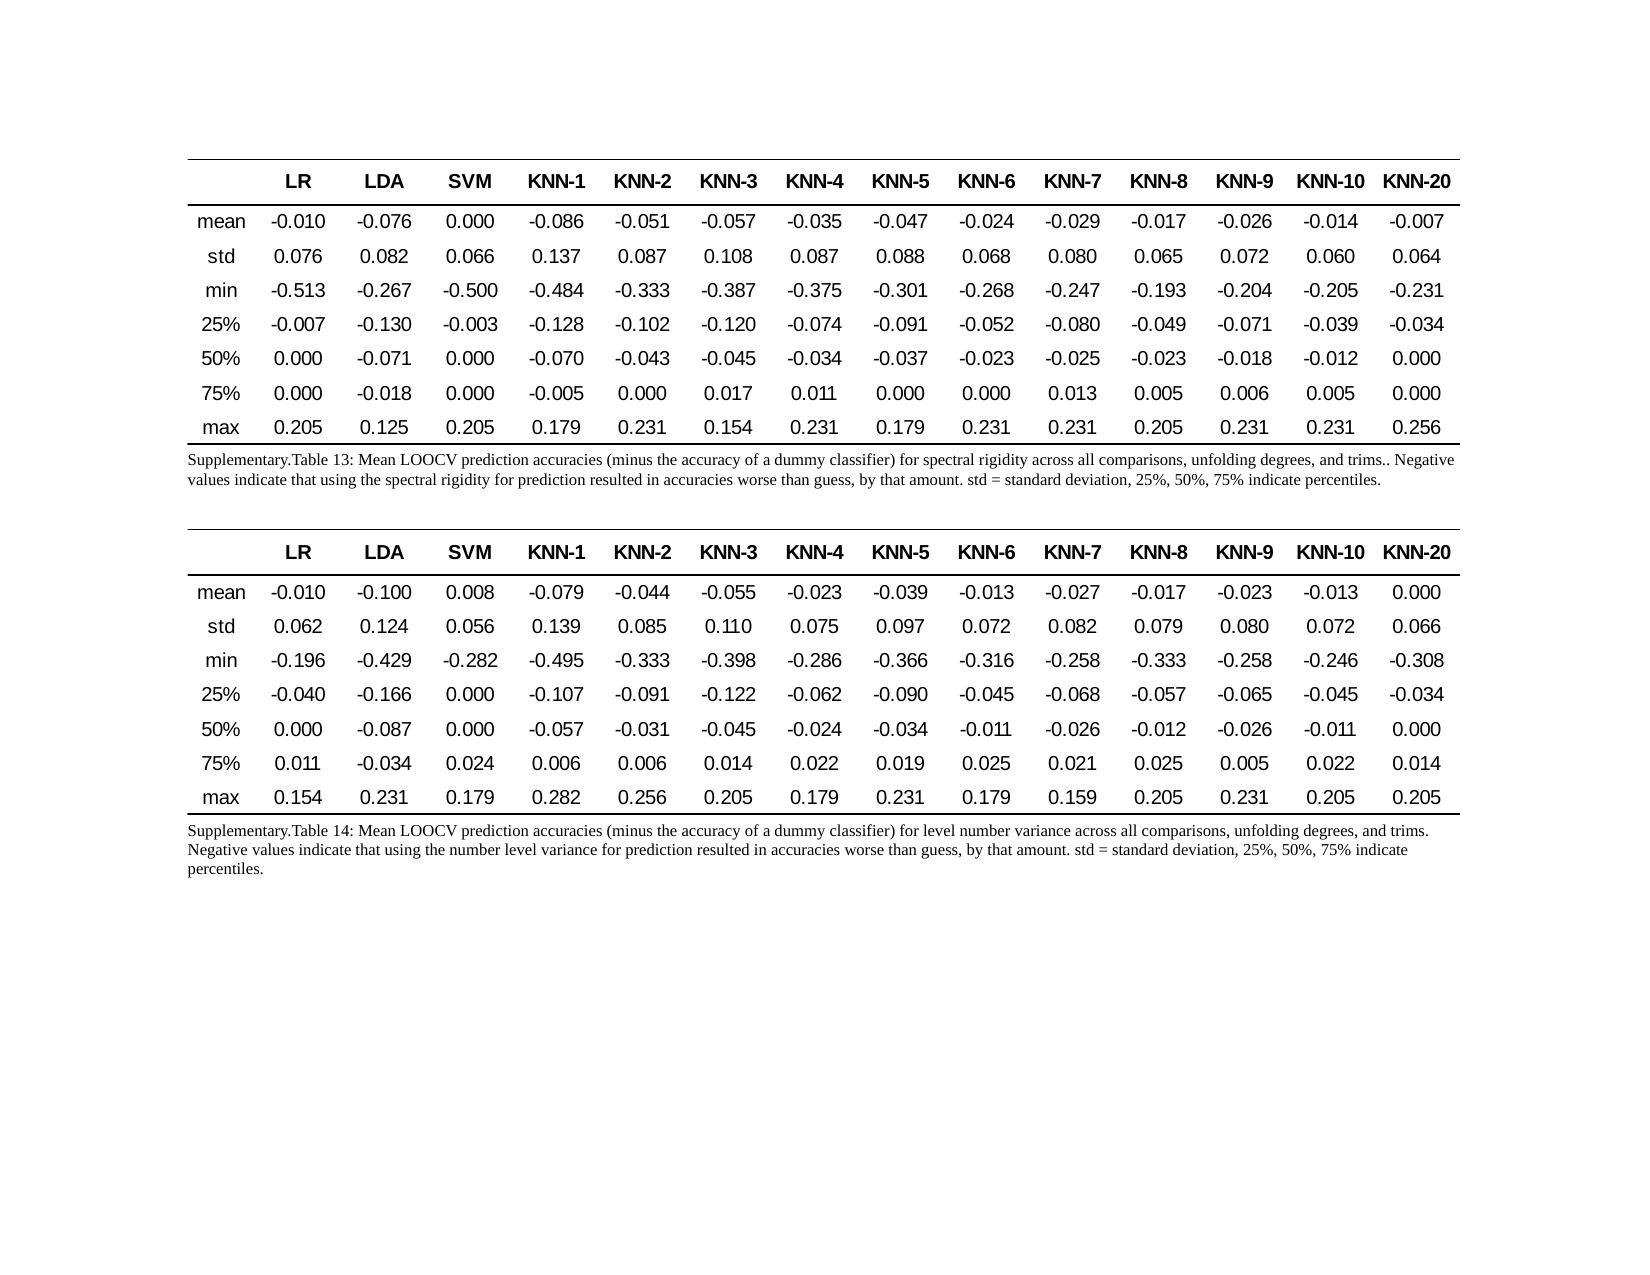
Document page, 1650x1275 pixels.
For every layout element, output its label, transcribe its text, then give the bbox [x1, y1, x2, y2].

text Supplementary.Table 14: Mean LOOCV prediction accuracies (minus the accuracy of a dummy classifier) for level number variance across all comparisons, unfolding degrees, and trims. Negative values indicate that using the number level variance for prediction resulted in accuracies worse than guess, by that amount. std = standard deviation, 25%, 50%, 75% indicate percentiles. [187, 529, 1462, 878]
text Supplementary.Table 13: Mean LOOCV prediction accuracies (minus the accuracy of a dummy classifier) for spectral rigidity across all comparisons, unfolding degrees, and trims.. Negative values indicate that using the spectral rigidity for prediction resulted in accuracies worse than guess, by that amount. std = standard deviation, 25%, 50%, 75% indicate percentiles. [187, 159, 1462, 488]
